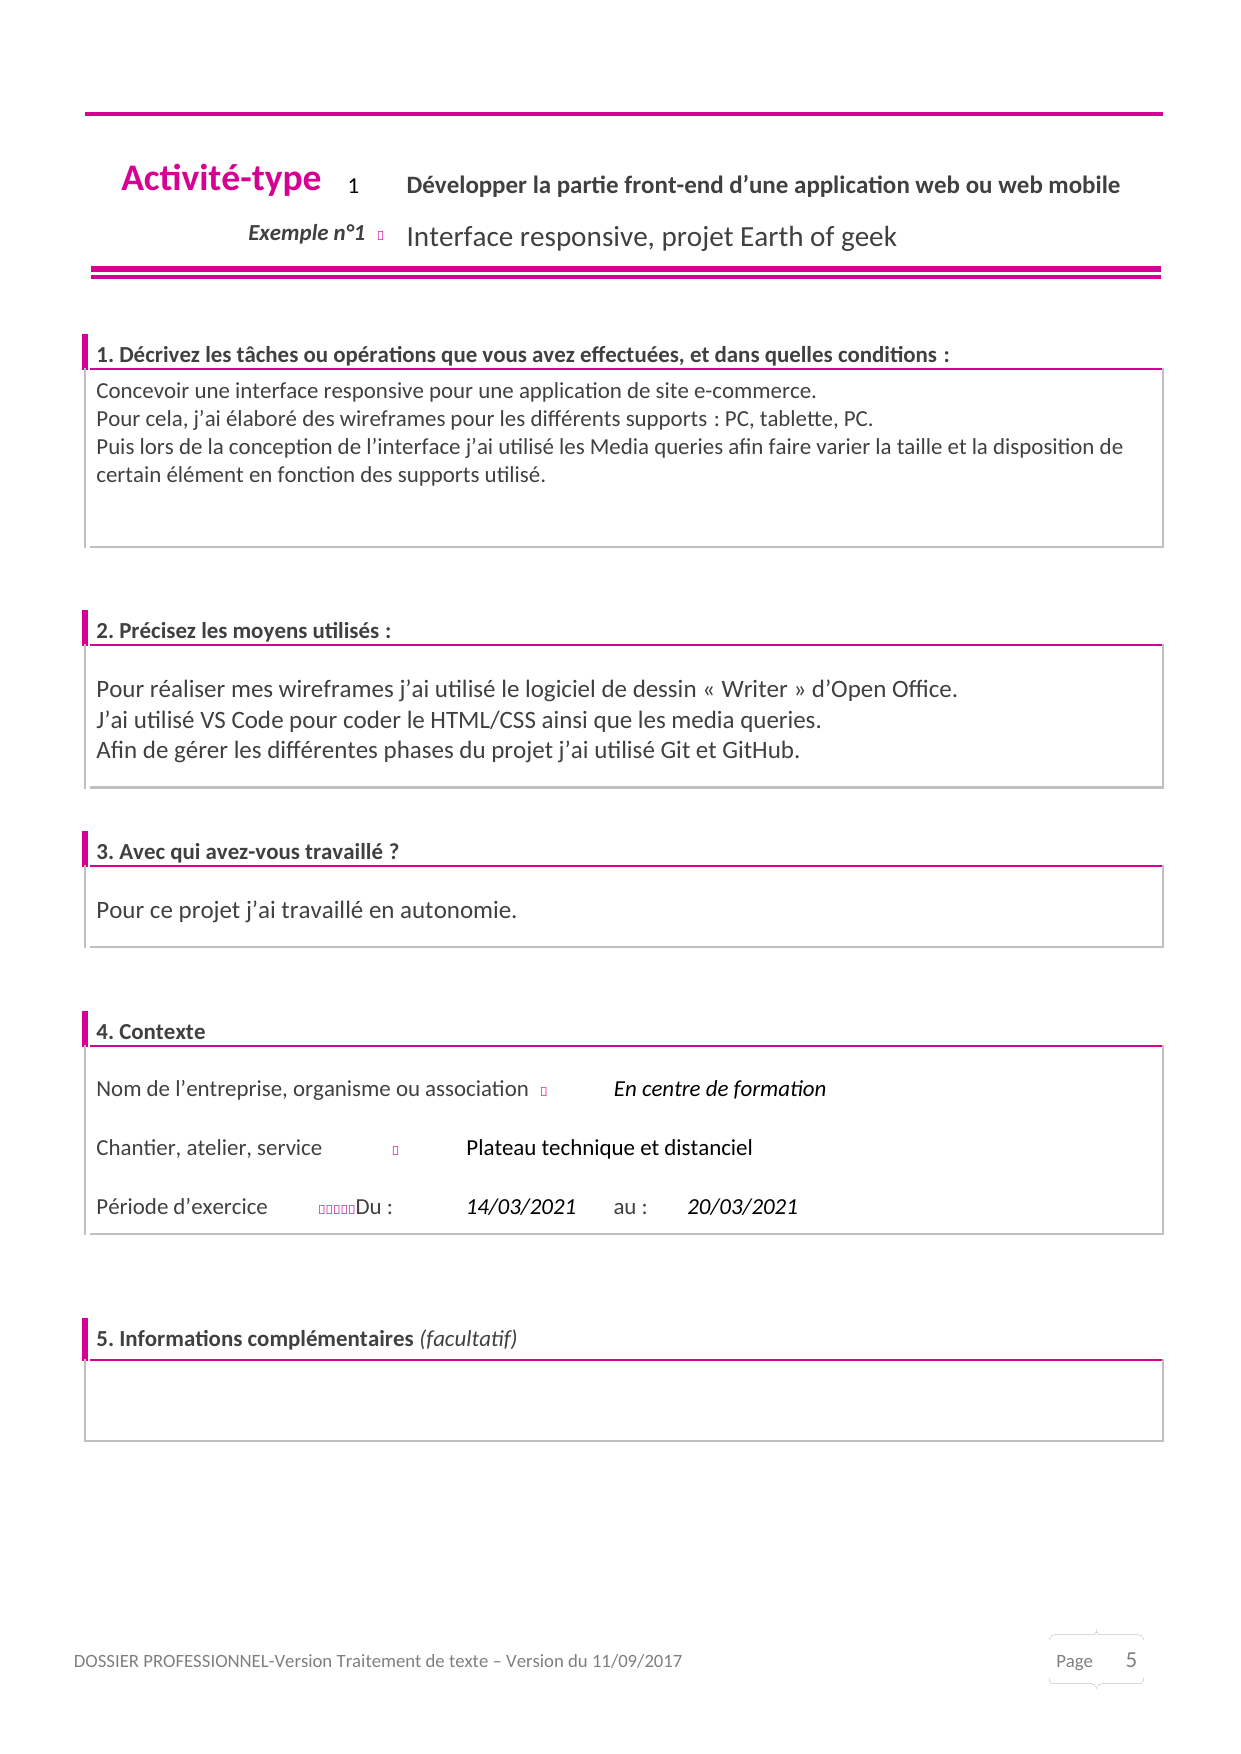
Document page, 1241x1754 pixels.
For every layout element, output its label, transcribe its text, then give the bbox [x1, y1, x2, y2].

table_cell [589, 1047, 1162, 1068]
table_cell [85, 990, 1163, 1011]
table_header 1 [336, 148, 395, 199]
table_cell [86, 765, 1162, 786]
table_cell Chantier, atelier, service  [86, 1115, 455, 1174]
table_cell [85, 1276, 1104, 1318]
table_cell 1. Décrivez les tâches ou opérations que vous avez effectuées, et dans quelles conditions : [88, 334, 1163, 368]
table_cell Concevoir une interface responsive pour une application de site e-commerce. Pour cela, j’ai élaboré des wireframes pour les différents supports : PC, tablette, PC. Puis lors de la conception de l’interface j’ai utilisé les Media queries afin faire varier la taille et la disposition de certain élément en fonction des supports utilisé. [86, 368, 1162, 488]
table_cell Interface responsive, projet Earth of geek [395, 200, 1163, 266]
table_cell [86, 644, 1162, 668]
table_cell 3. Avec qui avez-vous travaillé ? [88, 831, 1163, 865]
table_cell Plateau technique et distanciel [455, 1115, 1162, 1174]
table_cell Nom de l’entreprise, organisme ou association  [86, 1068, 589, 1115]
table_header Activité-type [85, 148, 336, 199]
table_cell [86, 1383, 1162, 1419]
table_cell [1104, 948, 1163, 990]
table_cell [85, 589, 1163, 610]
table_cell 4. Contexte [88, 1011, 1163, 1045]
table_cell Pour réaliser mes wireframes j’ai utilisé le logiciel de dessin « Writer » d’Open Office. J’ai utilisé VS Code pour coder le HTML/CSS ainsi que les media queries. Afin de gérer les différentes phases du projet j’ai utilisé Git et GitHub. [86, 668, 1162, 765]
table_cell [85, 266, 1163, 312]
table_cell [86, 524, 1162, 546]
table_cell [85, 1233, 1104, 1276]
table_cell [86, 1419, 1162, 1440]
table_cell [85, 313, 1163, 334]
table_cell [86, 925, 1162, 946]
table_cell [86, 488, 1162, 524]
table_cell [85, 810, 1163, 831]
table_cell [1104, 1276, 1163, 1318]
table_cell [85, 946, 1104, 990]
table_cell [85, 546, 1104, 589]
table_cell [86, 1045, 589, 1068]
table_cell 5. Informations complémentaires (facultatif) [88, 1318, 1104, 1359]
table_cell [1104, 1235, 1163, 1276]
table_cell Pour ce projet j’ai travaillé en autonomie. [86, 888, 1162, 925]
table_cell 2. Précisez les moyens utilisés : [88, 610, 1163, 644]
table_cell [85, 786, 1163, 810]
table_cell [86, 865, 1162, 888]
table_cell [1104, 1318, 1163, 1359]
table_cell Période d’exercice Du : 14/03/2021 au : 20/03/2021 [86, 1174, 1162, 1233]
table_cell En centre de formation [589, 1068, 1162, 1115]
table_header Développer la partie front-end d’une application web ou web mobile [395, 148, 1163, 199]
table_cell Exemple n°1  [85, 200, 395, 266]
table_cell [1104, 548, 1163, 589]
table_cell [86, 1359, 1162, 1382]
